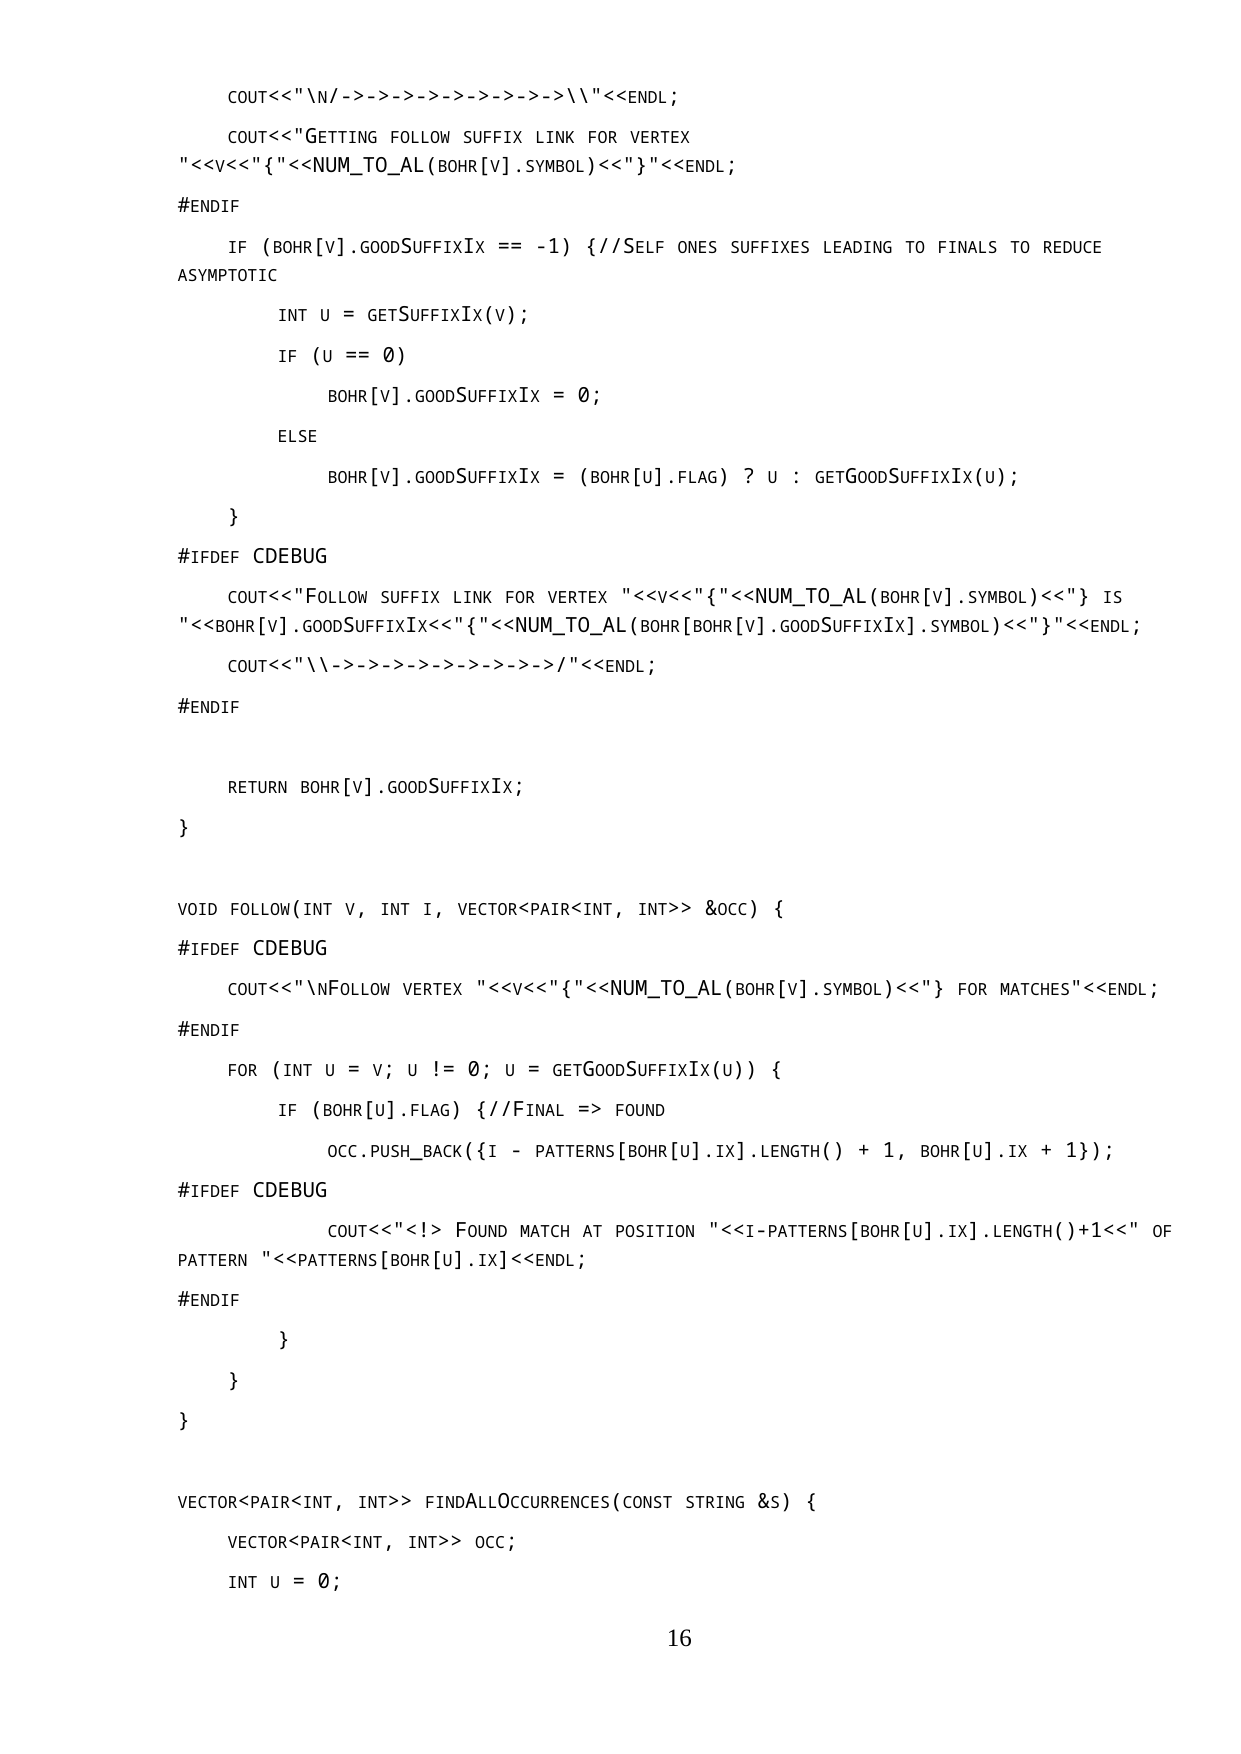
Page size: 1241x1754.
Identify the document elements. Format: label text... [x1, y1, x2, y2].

text } [177, 1405, 1181, 1433]
text #endif [177, 190, 1181, 219]
text vector<pair<int, int>> findAllOccurrences(const string &s) { [177, 1486, 1181, 1514]
text int u = 0; [177, 1567, 1181, 1595]
text } [177, 501, 1181, 529]
text if (u == 0) [177, 340, 1181, 368]
text occ.push_back({i - patterns[bohr[u].ix].length() + 1, bohr[u].ix + 1}); [177, 1135, 1181, 1163]
text #endif [177, 1014, 1181, 1042]
text cout<<"\\->->->->->->->->->/"<<endl; [177, 650, 1181, 679]
text #ifdef CDEBUG [177, 933, 1181, 962]
text if (bohr[u].flag) {//Final => found [177, 1094, 1181, 1123]
text int u = getSuffixIx(v); [177, 299, 1181, 328]
text return bohr[v].goodSuffixIx; [177, 772, 1181, 800]
text vector<pair<int, int>> occ; [177, 1526, 1181, 1555]
text } [177, 1365, 1181, 1393]
text #ifdef CDEBUG [177, 1175, 1181, 1203]
text } [177, 1324, 1181, 1353]
text for (int u = v; u != 0; u = getGoodSuffixIx(u)) { [177, 1054, 1181, 1083]
text cout<<"Follow suffix link for vertex "<<v<<"{"<<NUM_TO_AL(bohr[v].symbol)<<"} is "<<bohr[v].goodSuffixIx<<"{"<<NUM_TO_AL(bohr[bohr[v].goodSuffixIx].symbol)<<"}"<<endl; [177, 582, 1181, 638]
text #endif [177, 1284, 1181, 1313]
text cout<<"Getting follow suffix link for vertex "<<v<<"{"<<NUM_TO_AL(bohr[v].symbol)<<"}"<<endl; [177, 122, 1181, 178]
text #endif [177, 691, 1181, 719]
text } [177, 812, 1181, 840]
text cout<<"\nFollow vertex "<<v<<"{"<<NUM_TO_AL(bohr[v].symbol)<<"} for matches"<<endl; [177, 973, 1181, 1002]
text cout<<"\n/->->->->->->->->->\\"<<endl; [177, 81, 1181, 110]
text void follow(int v, int i, vector<pair<int, int>> &occ) { [177, 893, 1181, 921]
text else [177, 420, 1181, 449]
text #ifdef CDEBUG [177, 541, 1181, 570]
text if (bohr[v].goodSuffixIx == -1) {//Self ones suffixes leading to finals to reduce asymptotic [177, 231, 1181, 288]
text cout<<"<!> Found match at position "<<i-patterns[bohr[u].ix].length()+1<<" of pattern "<<patterns[bohr[u].ix]<<endl; [177, 1215, 1181, 1272]
text bohr[v].goodSuffixIx = 0; [177, 380, 1181, 408]
text bohr[v].goodSuffixIx = (bohr[u].flag) ? u : getGoodSuffixIx(u); [177, 461, 1181, 489]
